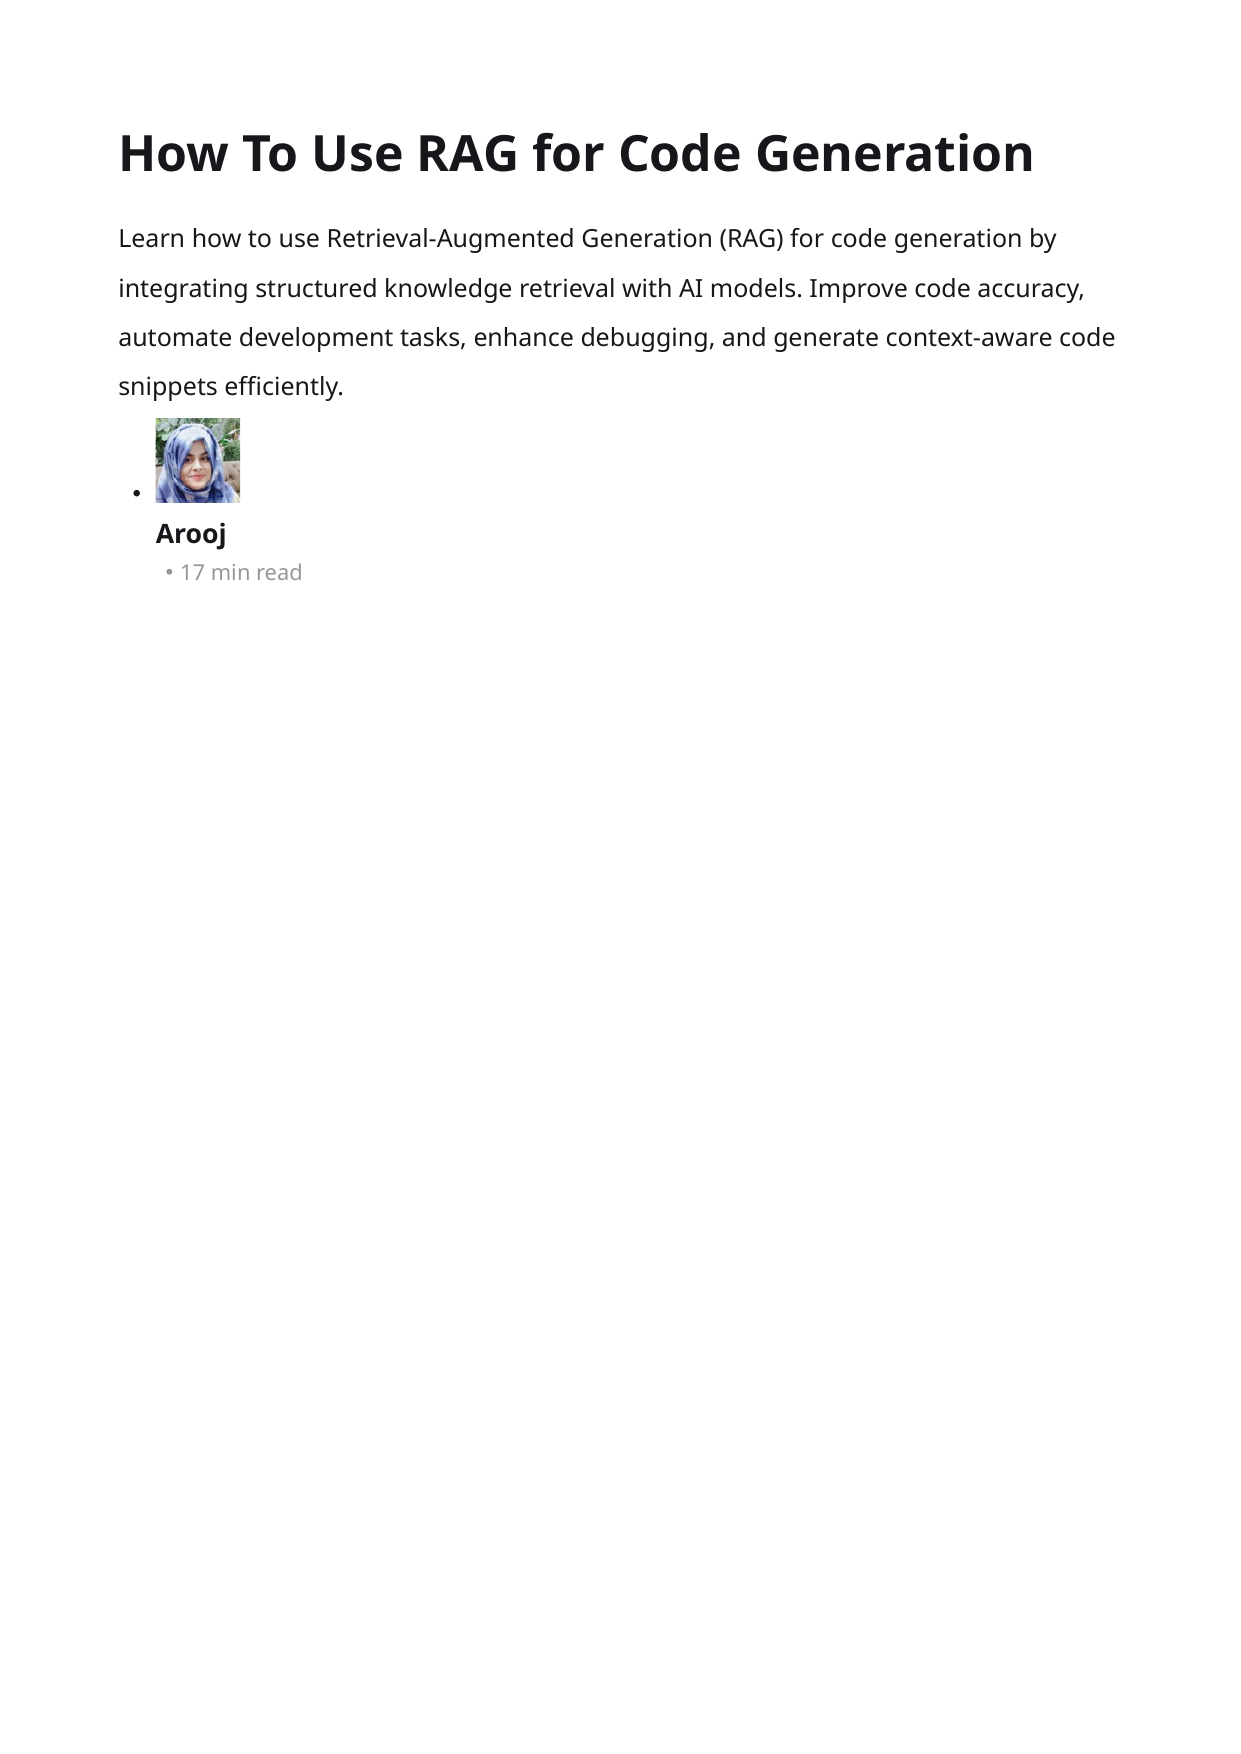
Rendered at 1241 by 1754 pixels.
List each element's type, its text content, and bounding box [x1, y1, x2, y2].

text • 17 min read [159, 556, 1081, 586]
picture [155, 418, 241, 503]
subtitle Arooj [156, 515, 1084, 551]
text Learn how to use Retrieval-Augmented Generation (RAG) for code generation by integrating structured knowledge retrieval with AI models. Improve code accuracy, automate development tasks, enhance debugging, and generate context-aware code snippets efficiently. [118, 221, 1122, 403]
subtitle How To Use RAG for Code Generation [118, 118, 1122, 186]
